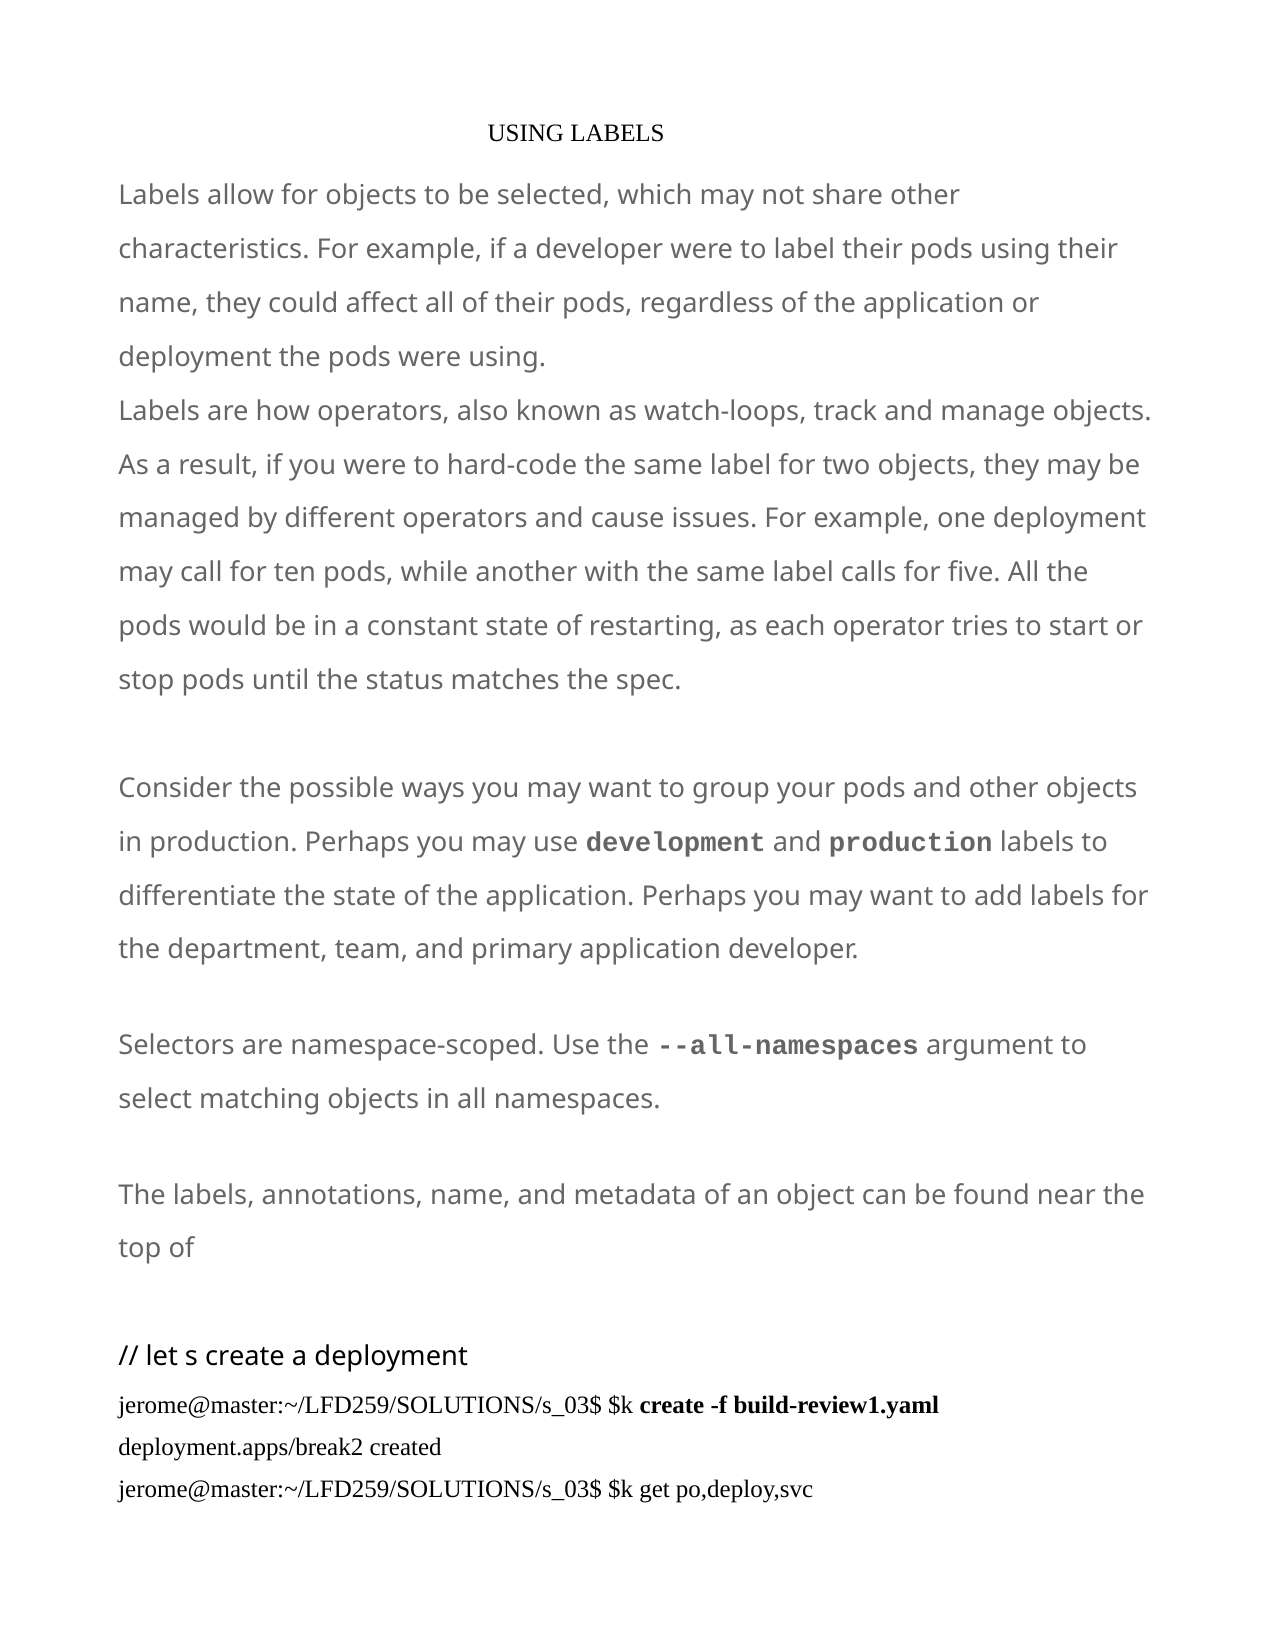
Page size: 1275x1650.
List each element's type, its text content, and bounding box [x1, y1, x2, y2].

text Selectors are namespace-scoped. Use the --all-namespaces argument to select matching objects in all namespaces. [118, 1025, 1157, 1117]
text The labels, annotations, name, and metadata of an object can be found near the top of [118, 1175, 1157, 1266]
text jerome@master:~/LFD259/SOLUTIONS/s_03$ $k get po,deploy,svc [118, 1474, 1157, 1502]
text Consider the possible ways you may want to group your pods and other objects in production. Perhaps you may use development and production labels to differentiate the state of the application. Perhaps you may want to add labels for the department, team, and primary application developer. [118, 768, 1157, 967]
text deployment.apps/break2 created [118, 1432, 1157, 1461]
text jerome@master:~/LFD259/SOLUTIONS/s_03$ $k create -f build-review1.yaml [118, 1390, 1157, 1419]
text Labels allow for objects to be selected, which may not share other characteristics. For example, if a developer were to label their pods using their name, they could affect all of their pods, regardless of the application or deployment the pods were using. [118, 176, 1157, 374]
text // let s create a deployment [118, 1336, 1157, 1374]
text USING LABELS [118, 118, 1157, 147]
text Labels are how operators, also known as watch-loops, track and manage objects. As a result, if you were to hard-code the same label for two objects, they may be managed by different operators and cause issues. For example, one deployment may call for ten pods, while another with the same label calls for five. All the pods would be in a constant state of restarting, as each operator tries to start or stop pods until the status matches the spec. [118, 391, 1157, 697]
